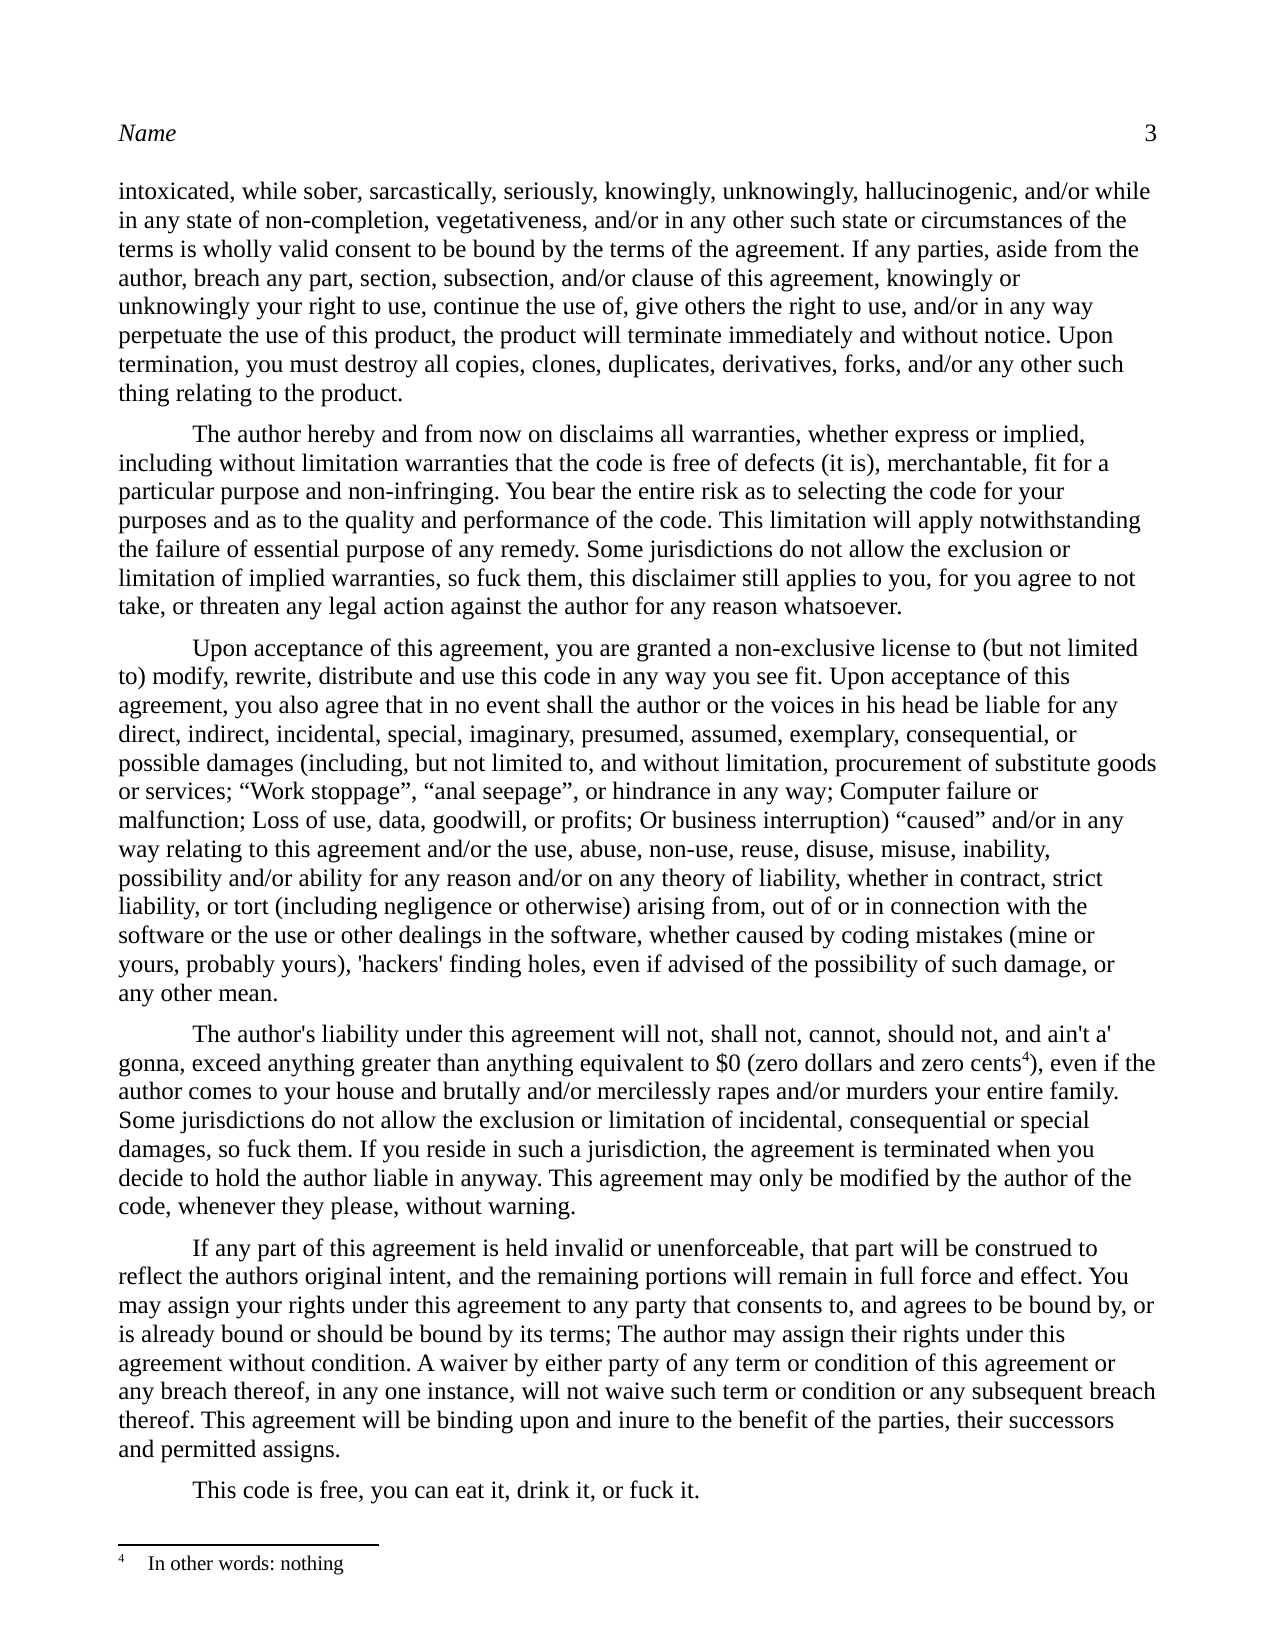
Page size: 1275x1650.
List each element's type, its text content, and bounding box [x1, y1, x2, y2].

text The author's liability under this agreement will not, shall not, cannot, should not, and ain't a' gonna, exceed anything greater than anything equivalent to $0 (zero dollars and zero cents), even if the author comes to your house and brutally and/or mercilessly rapes and/or murders your entire family. Some jurisdictions do not allow the exclusion or limitation of incidental, consequential or special damages, so fuck them. If you reside in such a jurisdiction, the agreement is terminated when you decide to hold the author liable in anyway. This agreement may only be modified by the author of the code, whenever they please, without warning. [118, 1019, 1157, 1220]
text If any part of this agreement is held invalid or unenforceable, that part will be construed to reflect the authors original intent, and the remaining portions will remain in full force and effect. You may assign your rights under this agreement to any party that consents to, and agrees to be bound by, or is already bound or should be bound by its terms; The author may assign their rights under this agreement without condition. A waiver by either party of any term or condition of this agreement or any breach thereof, in any one instance, will not waive such term or condition or any subsequent breach thereof. This agreement will be binding upon and inure to the benefit of the parties, their successors and permitted assigns. [118, 1233, 1157, 1463]
text Upon acceptance of this agreement, you are granted a non-exclusive license to (but not limited to) modify, rewrite, distribute and use this code in any way you see fit. Upon acceptance of this agreement, you also agree that in no event shall the author or the voices in his head be liable for any direct, indirect, incidental, special, imaginary, presumed, assumed, exemplary, consequential, or possible damages (including, but not limited to, and without limitation, procurement of substitute goods or services; “Work stoppage”, “anal seepage”, or hindrance in any way; Computer failure or malfunction; Loss of use, data, goodwill, or profits; Or business interruption) “caused” and/or in any way relating to this agreement and/or the use, abuse, non-use, reuse, disuse, misuse, inability, possibility and/or ability for any reason and/or on any theory of liability, whether in contract, strict liability, or tort (including negligence or otherwise) arising from, out of or in connection with the software or the use or other dealings in the software, whether caused by coding mistakes (mine or yours, probably yours), 'hackers' finding holes, even if advised of the possibility of such damage, or any other mean. [118, 633, 1157, 1006]
text In other words: nothing [118, 1551, 1157, 1575]
text This code is free, you can eat it, drink it, or fuck it. [118, 1475, 1157, 1504]
text intoxicated, while sober, sarcastically, seriously, knowingly, unknowingly, hallucinogenic, and/or while in any state of non-completion, vegetativeness, and/or in any other such state or circumstances of the terms is wholly valid consent to be bound by the terms of the agreement. If any parties, aside from the author, breach any part, section, subsection, and/or clause of this agreement, knowingly or unknowingly your right to use, continue the use of, give others the right to use, and/or in any way perpetuate the use of this product, the product will terminate immediately and without notice. Upon termination, you must destroy all copies, clones, duplicates, derivatives, forks, and/or any other such thing relating to the product. [118, 176, 1157, 406]
text The author hereby and from now on disclaims all warranties, whether express or implied, including without limitation warranties that the code is free of defects (it is), merchantable, fit for a particular purpose and non-infringing. You bear the entire risk as to selecting the code for your purposes and as to the quality and performance of the code. This limitation will apply notwithstanding the failure of essential purpose of any remedy. Some jurisdictions do not allow the exclusion or limitation of implied warranties, so fuck them, this disclaimer still applies to you, for you agree to not take, or threaten any legal action against the author for any reason whatsoever. [118, 419, 1157, 620]
